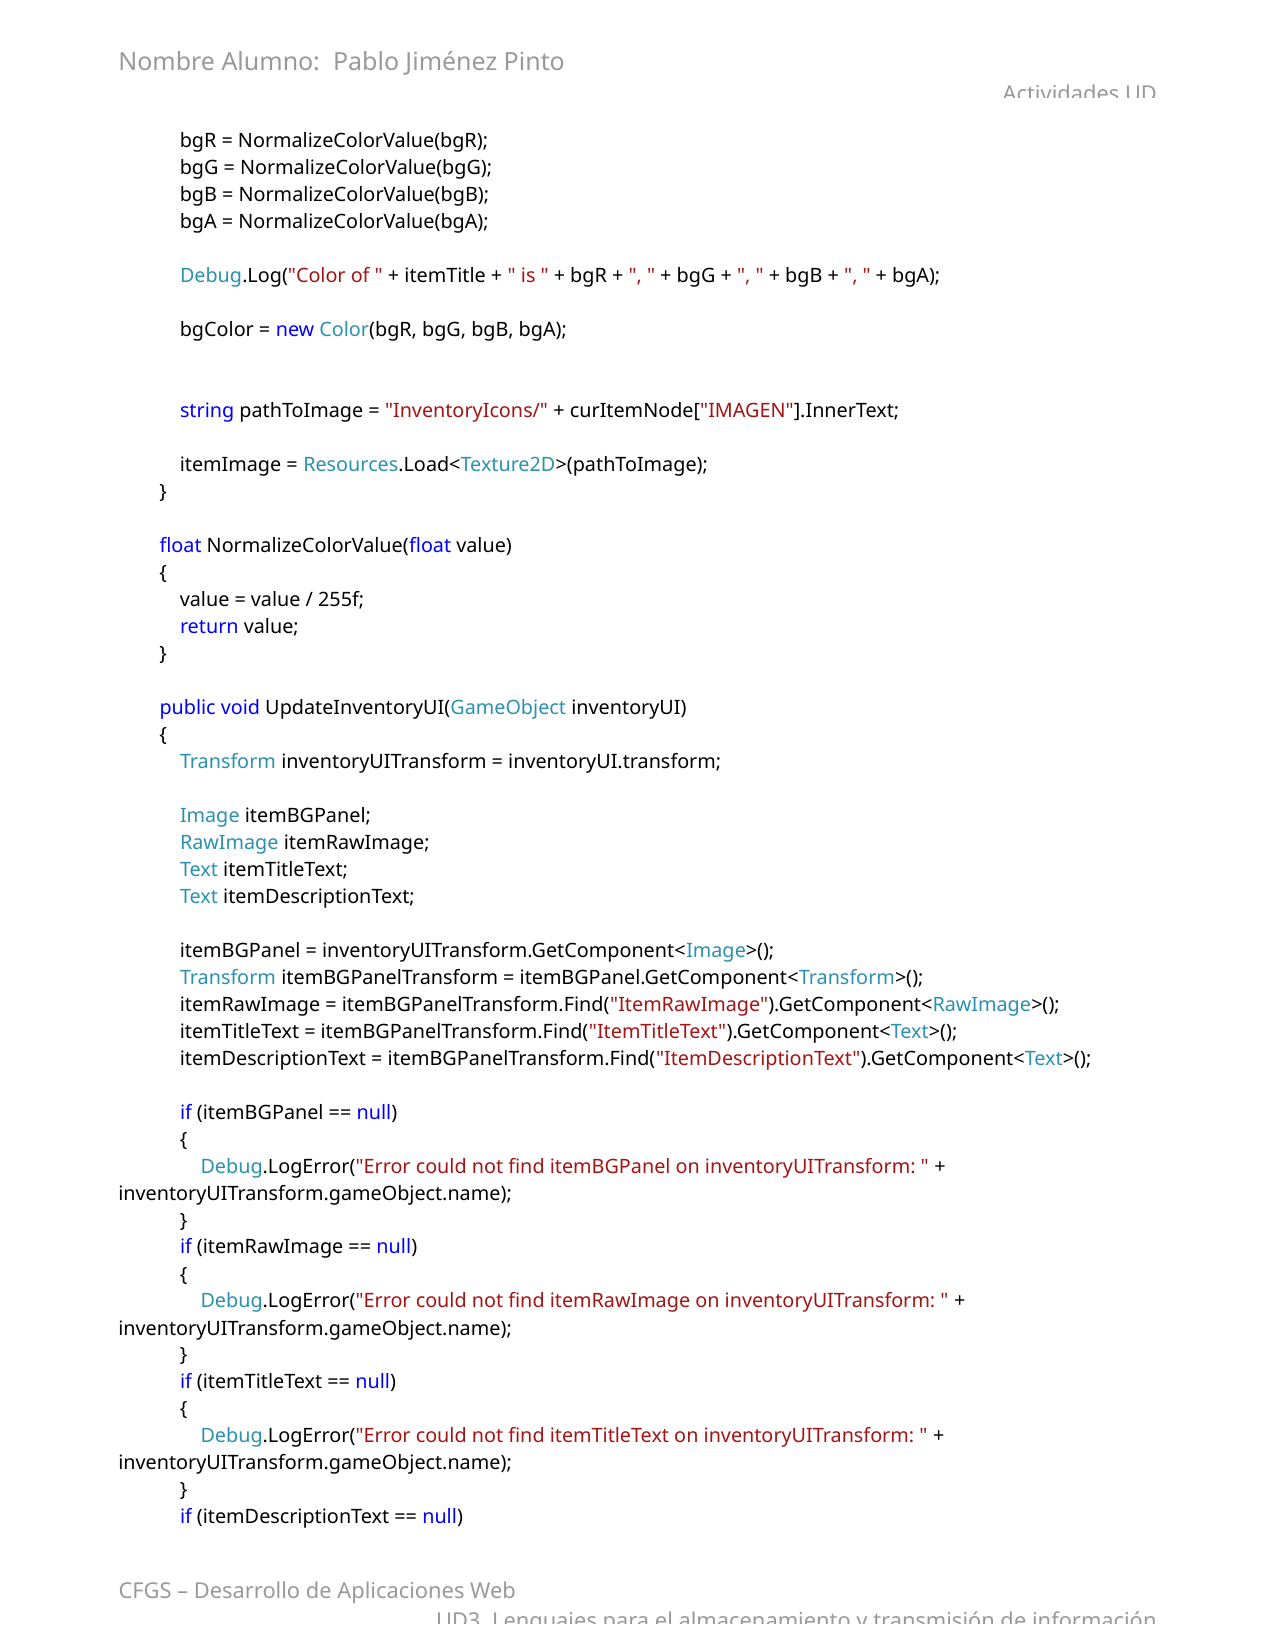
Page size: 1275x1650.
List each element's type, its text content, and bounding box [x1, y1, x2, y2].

text RawImage itemRawImage; [118, 828, 1157, 855]
text if (itemBGPanel == null) [118, 1098, 1157, 1125]
text { [118, 1395, 1157, 1422]
text bgA = NormalizeColorValue(bgA); [118, 208, 1157, 234]
text Debug.LogError("Error could not find itemBGPanel on inventoryUITransform: " + inventoryUITransform.gameObject.name); [118, 1152, 1157, 1206]
text } [118, 1341, 1157, 1368]
text Debug.LogError("Error could not find itemRawImage on inventoryUITransform: " + inventoryUITransform.gameObject.name); [118, 1287, 1157, 1341]
text public void UpdateInventoryUI(GameObject inventoryUI) [118, 693, 1157, 720]
text Debug.Log("Color of " + itemTitle + " is " + bgR + ", " + bgG + ", " + bgB + ", " + bgA); [118, 262, 1157, 288]
text { [118, 1125, 1157, 1152]
text Text itemTitleText; [118, 855, 1157, 882]
text Image itemBGPanel; [118, 801, 1157, 828]
text } [118, 1476, 1157, 1503]
text itemImage = Resources.Load<Texture2D>(pathToImage); [118, 450, 1157, 477]
text } [118, 477, 1157, 504]
text if (itemTitleText == null) [118, 1368, 1157, 1395]
text } [118, 639, 1157, 666]
text string pathToImage = "InventoryIcons/" + curItemNode["IMAGEN"].InnerText; [118, 396, 1157, 423]
text itemTitleText = itemBGPanelTransform.Find("ItemTitleText").GetComponent<Text>(); [118, 1017, 1157, 1044]
text value = value / 255f; [118, 585, 1157, 612]
text bgColor = new Color(bgR, bgG, bgB, bgA); [118, 316, 1157, 342]
text if (itemDescriptionText == null) [118, 1503, 1157, 1529]
text { [118, 1260, 1157, 1287]
text Transform inventoryUITransform = inventoryUI.transform; [118, 747, 1157, 774]
text Debug.LogError("Error could not find itemTitleText on inventoryUITransform: " + inventoryUITransform.gameObject.name); [118, 1422, 1157, 1476]
text float NormalizeColorValue(float value) [118, 531, 1157, 558]
text { [118, 720, 1157, 747]
text bgB = NormalizeColorValue(bgB); [118, 181, 1157, 208]
text Text itemDescriptionText; [118, 882, 1157, 909]
text return value; [118, 612, 1157, 639]
text Transform itemBGPanelTransform = itemBGPanel.GetComponent<Transform>(); [118, 963, 1157, 990]
text } [118, 1206, 1157, 1233]
text if (itemRawImage == null) [118, 1233, 1157, 1260]
text bgR = NormalizeColorValue(bgR); [118, 127, 1157, 154]
text itemDescriptionText = itemBGPanelTransform.Find("ItemDescriptionText").GetComponent<Text>(); [118, 1044, 1157, 1071]
text bgG = NormalizeColorValue(bgG); [118, 154, 1157, 181]
text itemRawImage = itemBGPanelTransform.Find("ItemRawImage").GetComponent<RawImage>(); [118, 990, 1157, 1017]
text { [118, 558, 1157, 585]
text itemBGPanel = inventoryUITransform.GetComponent<Image>(); [118, 936, 1157, 963]
